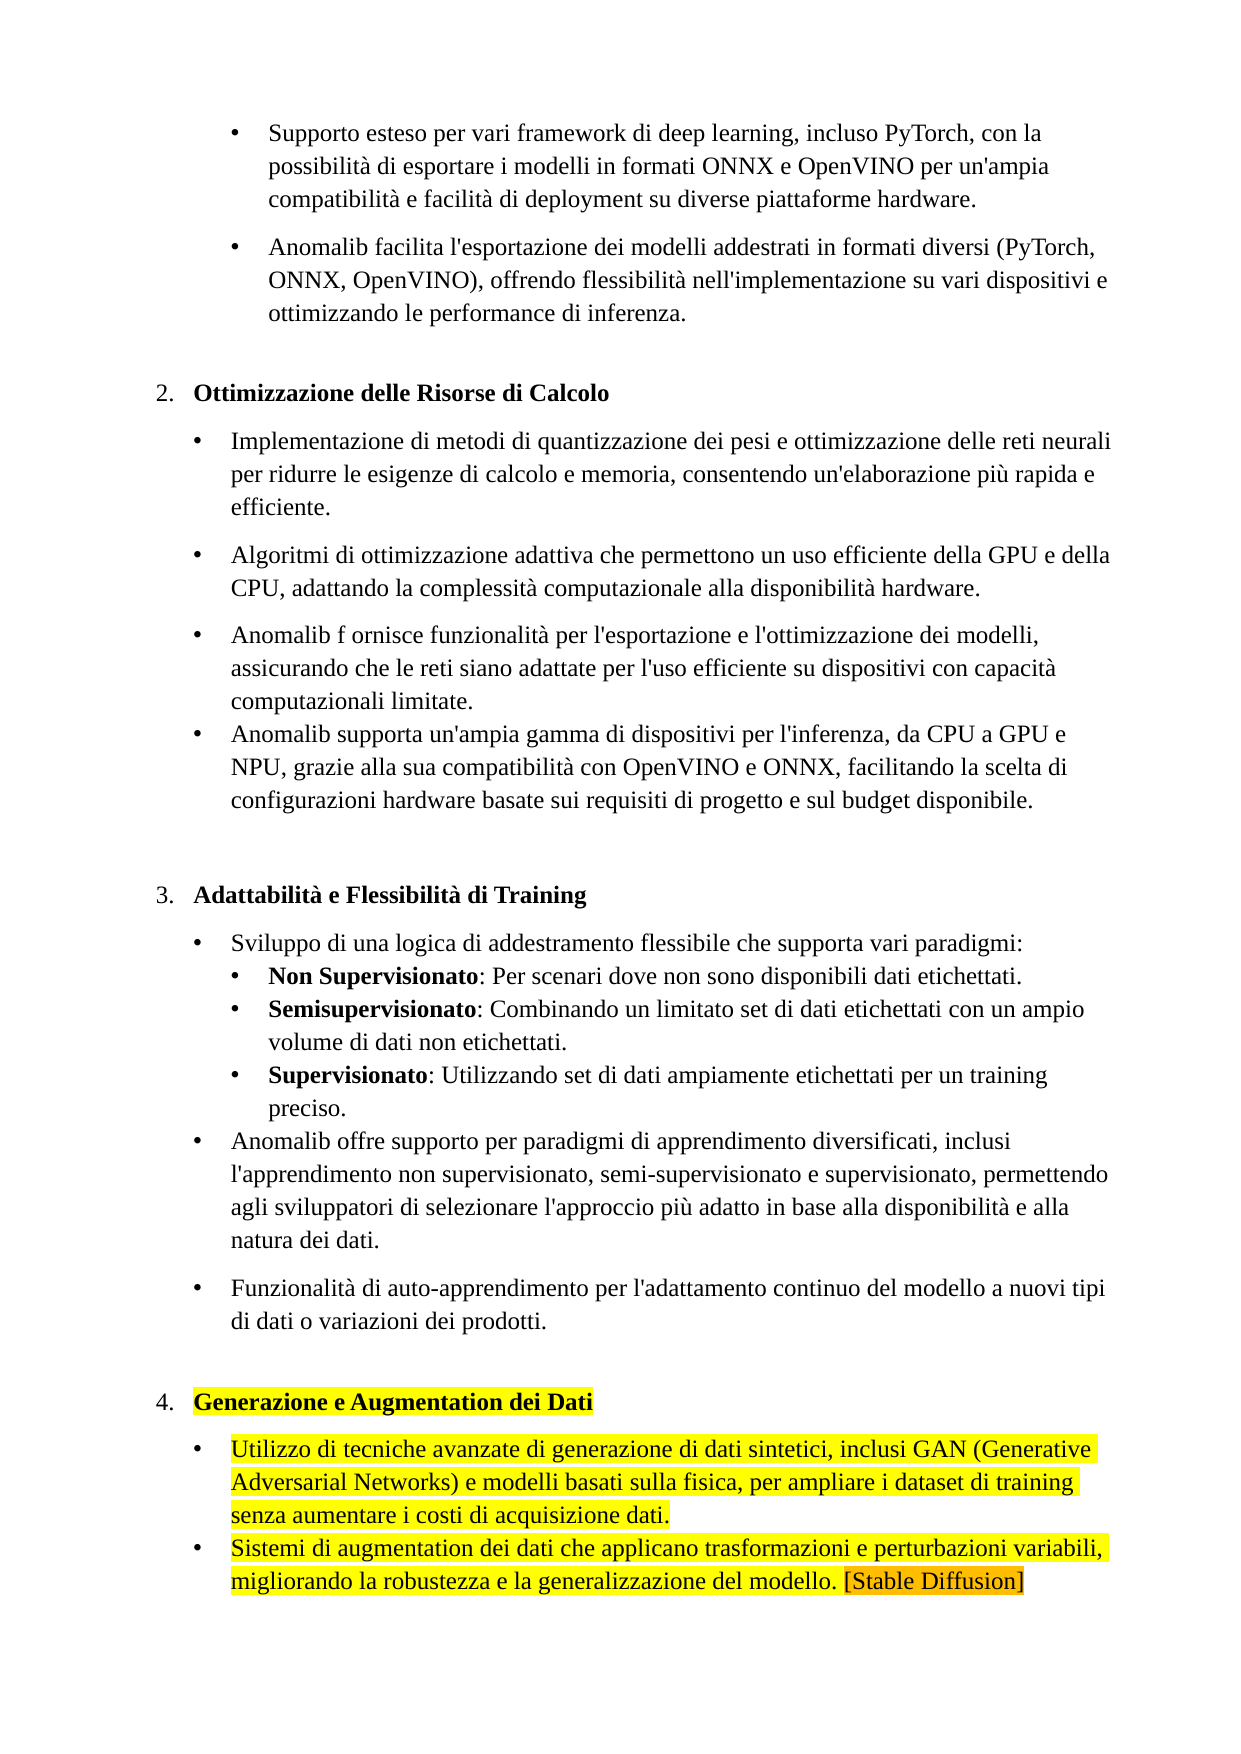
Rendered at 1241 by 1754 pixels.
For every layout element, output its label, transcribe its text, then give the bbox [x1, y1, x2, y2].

list Generazione e Augmentation dei Dati [156, 1387, 1122, 1415]
list Utilizzo di tecniche avanzate di generazione di dati sintetici, inclusi GAN (Generative Adversarial Networks) e modelli basati sulla fisica, per ampliare i dataset di training senza aumentare i costi di acquisizione dati. [193, 1434, 1122, 1529]
list Algoritmi di ottimizzazione adattiva che permettono un uso efficiente della GPU e della CPU, adattando la complessità computazionale alla disponibilità hardware. [193, 540, 1122, 601]
list Implementazione di metodi di quantizzazione dei pesi e ottimizzazione delle reti neurali per ridurre le esigenze di calcolo e memoria, consentendo un'elaborazione più rapida e efficiente. [193, 426, 1122, 521]
list Supporto esteso per vari framework di deep learning, incluso PyTorch, con la possibilità di esportare i modelli in formati ONNX e OpenVINO per un'ampia compatibilità e facilità di deployment su diverse piattaforme hardware. [231, 118, 1122, 213]
list Sviluppo di una logica di addestramento flessibile che supporta vari paradigmi: [193, 928, 1122, 957]
list Ottimizzazione delle Risorse di Calcolo [156, 378, 1122, 407]
list Supervisionato: Utilizzando set di dati ampiamente etichettati per un training preciso. [231, 1060, 1122, 1122]
list Anomalib f ornisce funzionalità per l'esportazione e l'ottimizzazione dei modelli, assicurando che le reti siano adattate per l'uso efficiente su dispositivi con capacità computazionali limitate. [193, 620, 1122, 715]
list Sistemi di augmentation dei dati che applicano trasformazioni e perturbazioni variabili, migliorando la robustezza e la generalizzazione del modello. [Stable Diffusion] [193, 1533, 1122, 1595]
list Non Supervisionato: Per scenari dove non sono disponibili dati etichettati. [231, 961, 1122, 990]
list Funzionalità di auto-apprendimento per l'adattamento continuo del modello a nuovi tipi di dati o variazioni dei prodotti. [193, 1273, 1122, 1335]
list Semisupervisionato: Combinando un limitato set di dati etichettati con un ampio volume di dati non etichettati. [231, 994, 1122, 1056]
list Anomalib supporta un'ampia gamma di dispositivi per l'inferenza, da CPU a GPU e NPU, grazie alla sua compatibilità con OpenVINO e ONNX, facilitando la scelta di configurazioni hardware basate sui requisiti di progetto e sul budget disponibile. [193, 719, 1122, 814]
list Anomalib facilita l'esportazione dei modelli addestrati in formati diversi (PyTorch, ONNX, OpenVINO), offrendo flessibilità nell'implementazione su vari dispositivi e ottimizzando le performance di inferenza. [231, 232, 1122, 327]
list Adattabilità e Flessibilità di Training [156, 881, 1122, 909]
list Anomalib offre supporto per paradigmi di apprendimento diversificati, inclusi l'apprendimento non supervisionato, semi-supervisionato e supervisionato, permettendo agli sviluppatori di selezionare l'approccio più adatto in base alla disponibilità e alla natura dei dati. [193, 1126, 1122, 1254]
